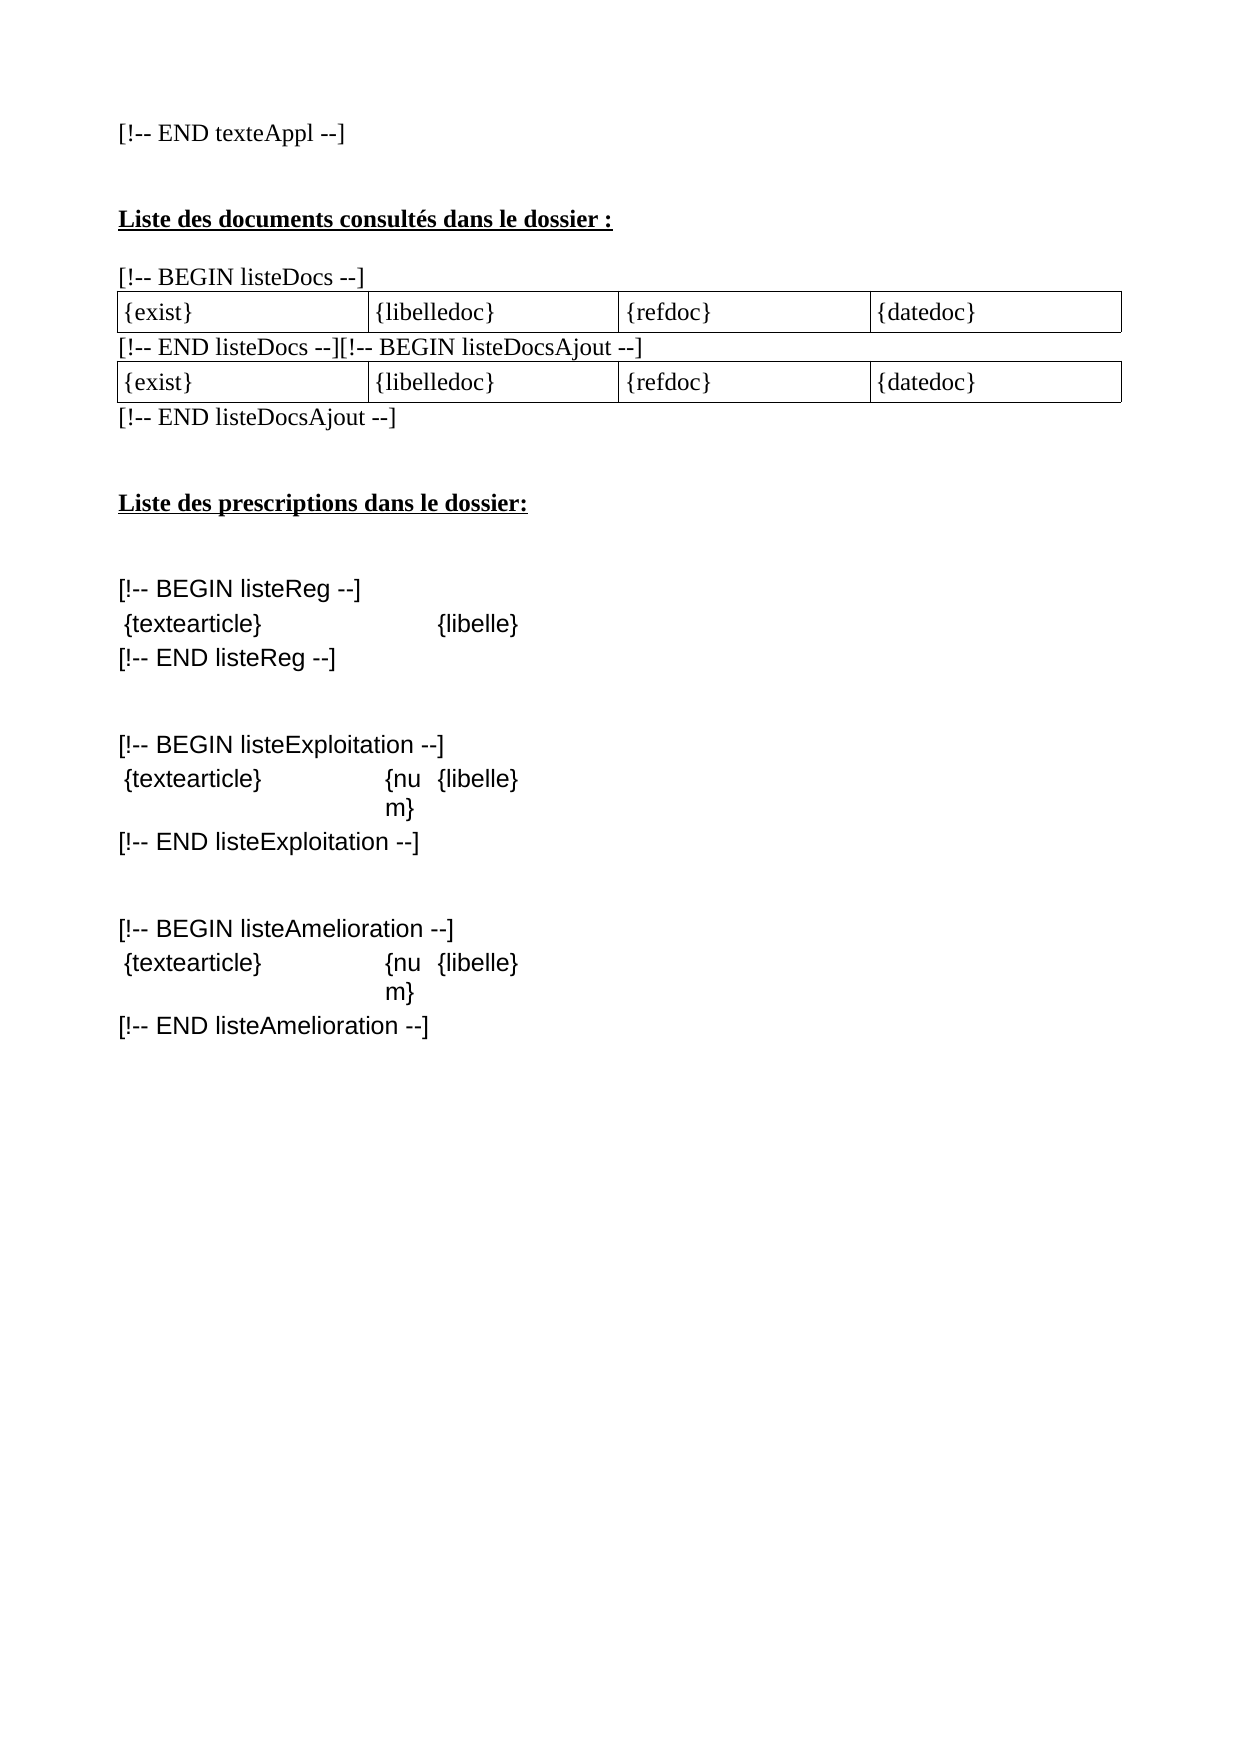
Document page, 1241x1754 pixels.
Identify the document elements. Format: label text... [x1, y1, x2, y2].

text [!-- BEGIN listeReg --] [118, 574, 1122, 603]
table_header {textearticle} [118, 603, 379, 643]
table_header {textearticle} [118, 758, 379, 827]
table_header {libelle} [432, 758, 1122, 827]
table_header {exist} [118, 292, 368, 331]
text [!-- END listeDocsAjout --] [118, 402, 1122, 431]
table_header {num} [379, 758, 432, 827]
table_header {num} [379, 942, 432, 1011]
table_header {libelledoc} [369, 292, 618, 331]
text Liste des prescriptions dans le dossier: [118, 488, 1122, 517]
table_header {refdoc} [619, 362, 870, 401]
table_header {datedoc} [871, 362, 1121, 401]
table_header {datedoc} [871, 292, 1121, 331]
text [!-- END texteAppl --] [118, 118, 1122, 147]
text [!-- BEGIN listeDocs --] [118, 262, 1122, 291]
table_header {textearticle} [118, 942, 379, 1011]
text [!-- END listeReg --] [118, 643, 1122, 672]
table_header {libelle} [432, 603, 1122, 643]
text [!-- END listeDocs --][!-- BEGIN listeDocsAjout --] [118, 332, 1122, 361]
table_header {exist} [118, 362, 368, 401]
text Liste des documents consultés dans le dossier : [118, 204, 1122, 233]
table_header {libelle} [432, 942, 1122, 1011]
text [!-- END listeAmelioration --] [118, 1011, 1122, 1040]
text [!-- END listeExploitation --] [118, 827, 1122, 856]
text [!-- BEGIN listeExploitation --] [118, 729, 1122, 758]
table_header [379, 603, 432, 643]
text [!-- BEGIN listeAmelioration --] [118, 913, 1122, 942]
table_header {libelledoc} [369, 362, 618, 401]
table_header {refdoc} [619, 292, 870, 331]
